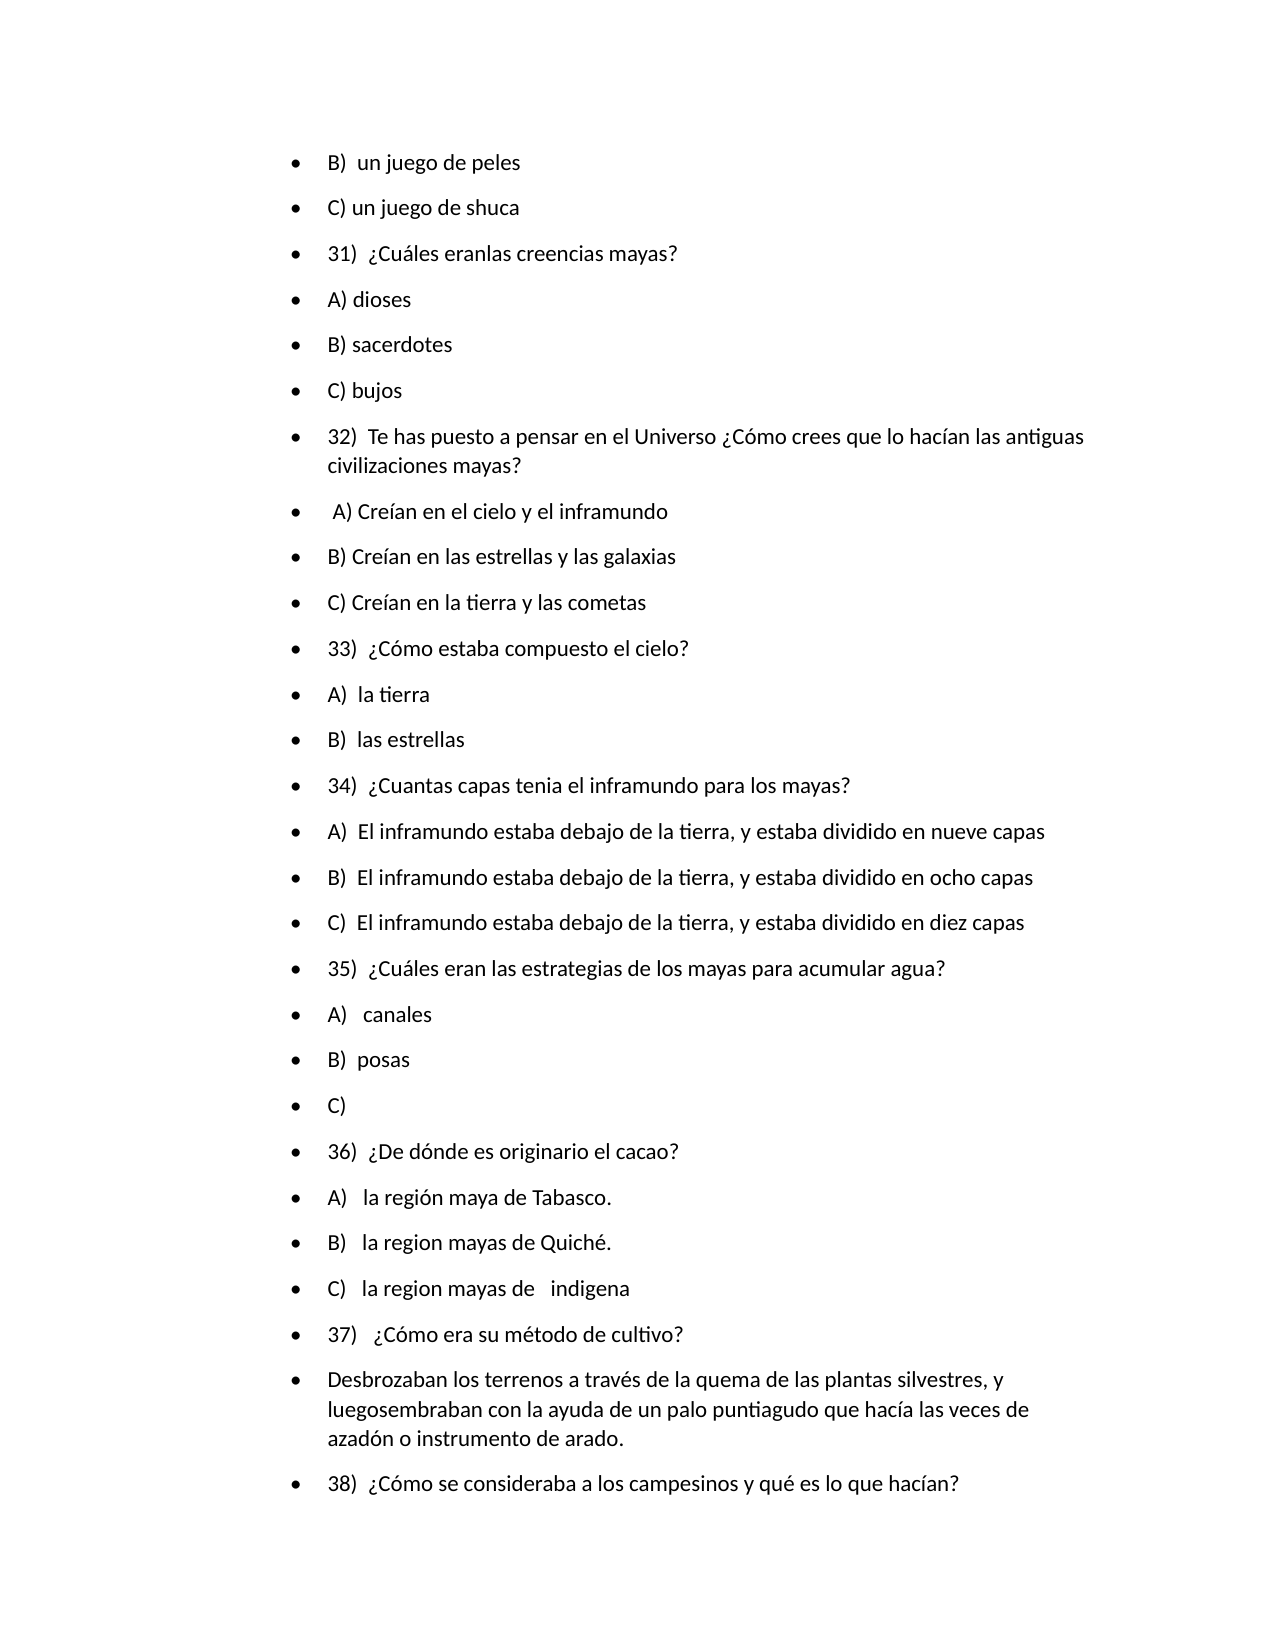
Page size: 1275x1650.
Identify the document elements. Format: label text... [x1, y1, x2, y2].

list C) bujos [290, 376, 1098, 404]
list C) [290, 1091, 1098, 1119]
list 31) ¿Cuáles eranlas creencias mayas? [290, 239, 1098, 267]
list 36) ¿De dónde es originario el cacao? [290, 1137, 1098, 1165]
list Desbrozaban los terrenos a través de la quema de las plantas silvestres, y luegosembraban con la ayuda de un palo puntiagudo que hacía las veces de azadón o instrumento de arado. [290, 1366, 1098, 1452]
list A) canales [290, 1000, 1098, 1028]
list A) Creían en el cielo y el inframundo [290, 497, 1098, 525]
list C) la region mayas de indigena [290, 1274, 1098, 1302]
list B) las estrellas [290, 725, 1098, 753]
list 38) ¿Cómo se consideraba a los campesinos y qué es lo que hacían? [290, 1469, 1098, 1497]
list A) la región maya de Tabasco. [290, 1183, 1098, 1211]
list A) El inframundo estaba debajo de la tierra, y estaba dividido en nueve capas [290, 817, 1098, 845]
list 35) ¿Cuáles eran las estrategias de los mayas para acumular agua? [290, 954, 1098, 982]
list 32) Te has puesto a pensar en el Universo ¿Cómo crees que lo hacían las antiguas civilizaciones mayas? [290, 422, 1098, 479]
list B) la region mayas de Quiché. [290, 1228, 1098, 1256]
list A) la tierra [290, 680, 1098, 708]
list A) dioses [290, 285, 1098, 313]
list B) sacerdotes [290, 331, 1098, 358]
list 33) ¿Cómo estaba compuesto el cielo? [290, 634, 1098, 662]
list 34) ¿Cuantas capas tenia el inframundo para los mayas? [290, 771, 1098, 799]
list B) posas [290, 1046, 1098, 1073]
list C) Creían en la tierra y las cometas [290, 588, 1098, 616]
list B) un juego de peles [290, 148, 1098, 176]
list C) El inframundo estaba debajo de la tierra, y estaba dividido en diez capas [290, 908, 1098, 936]
list B) Creían en las estrellas y las galaxias [290, 542, 1098, 571]
list 37) ¿Cómo era su método de cultivo? [290, 1320, 1098, 1348]
list B) El inframundo estaba debajo de la tierra, y estaba dividido en ocho capas [290, 863, 1098, 891]
list C) un juego de shuca [290, 193, 1098, 221]
